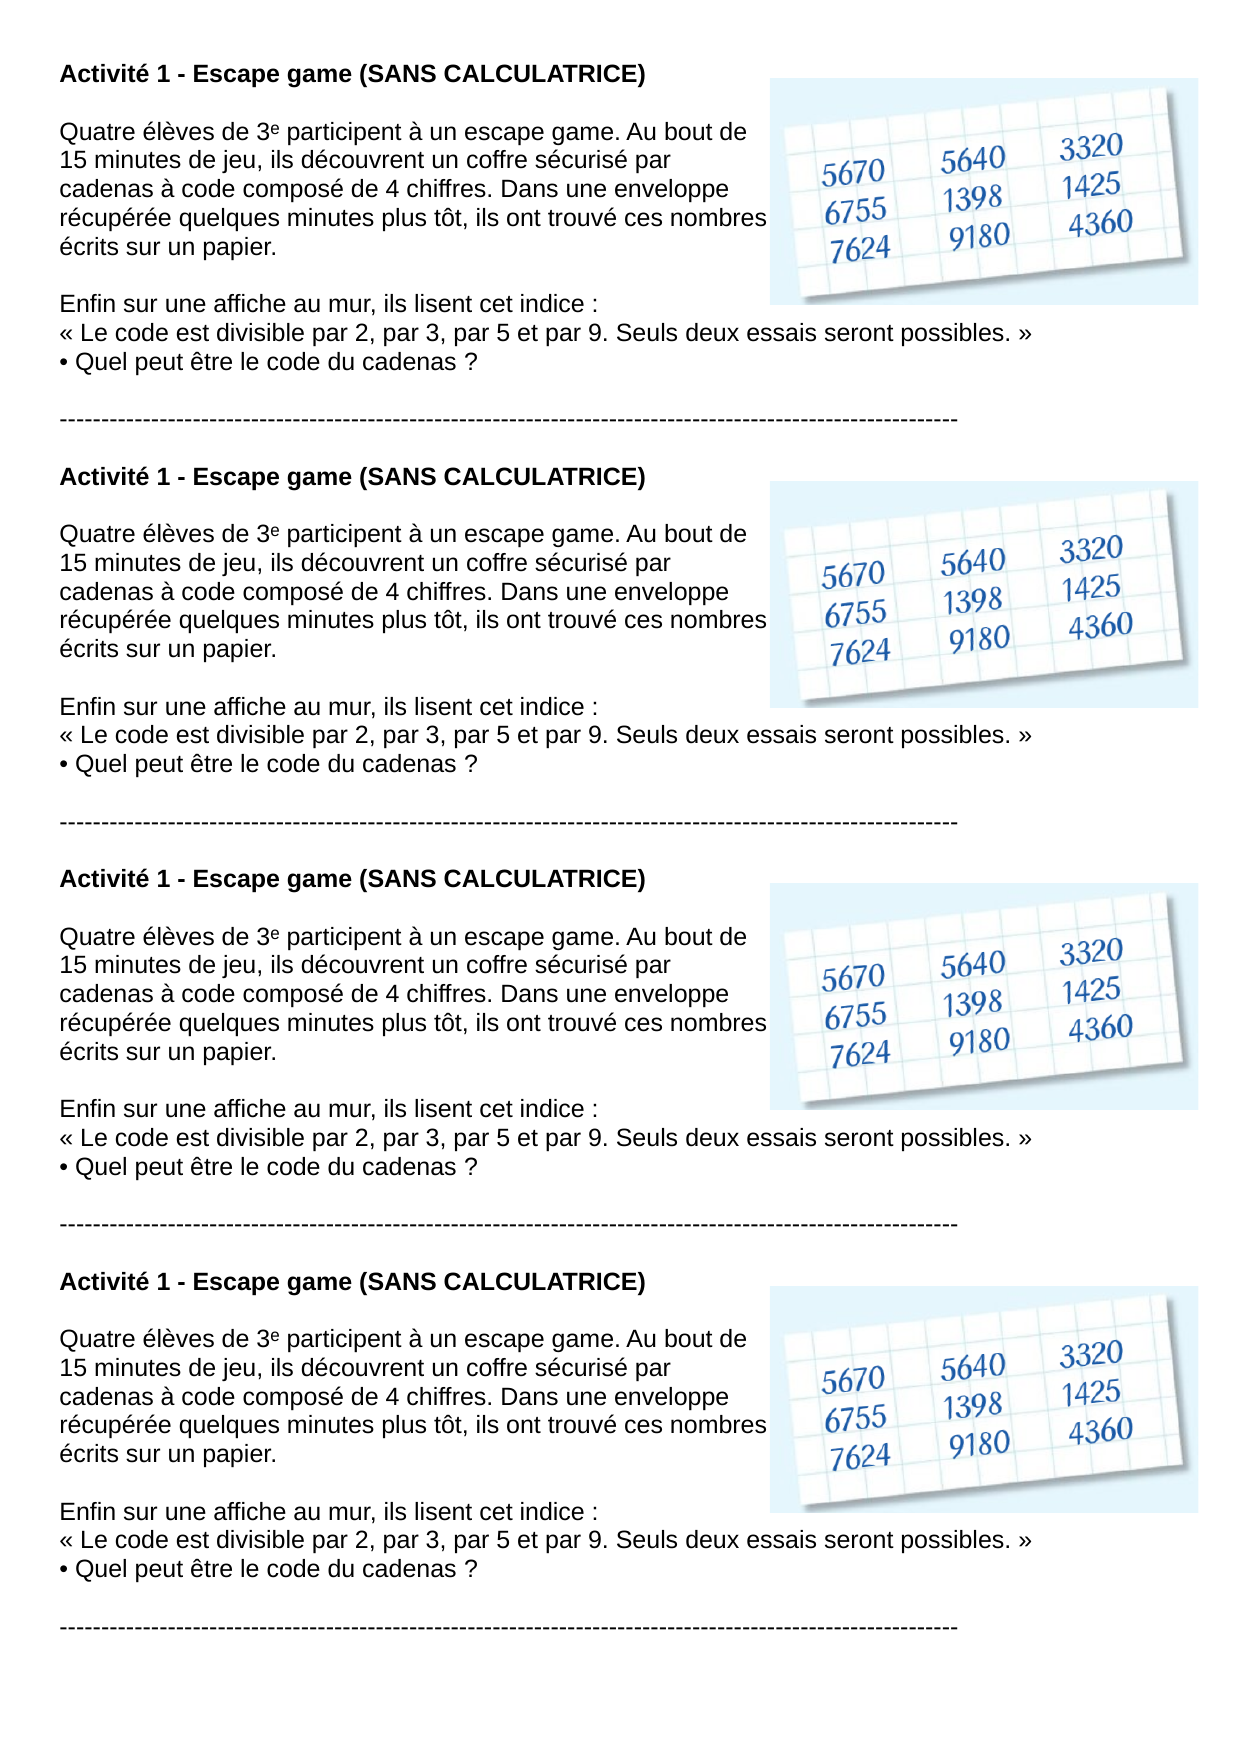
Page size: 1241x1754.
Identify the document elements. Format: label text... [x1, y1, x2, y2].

text Activité 1 - Escape game (SANS CALCULATRICE) Quatre élèves de 3ᵉ participent à un escape game. Au bout de 15 minutes de jeu, ils découvrent un coffre sécurisé par cadenas à code composé de 4 chiffres. Dans une enveloppe récupérée quelques minutes plus tôt, ils ont trouvé ces nombres écrits sur un papier. Enfin sur une affiche au mur, ils lisent cet indice : « Le code est divisible par 2, par 3, par 5 et par 9. Seuls deux essais seront possibles. » • Quel peut être le code du cadenas ? ------------------------------------------------------------------------------------------------------------ [59, 1267, 1181, 1640]
picture [769, 481, 1199, 708]
text Activité 1 - Escape game (SANS CALCULATRICE) Quatre élèves de 3ᵉ participent à un escape game. Au bout de 15 minutes de jeu, ils découvrent un coffre sécurisé par cadenas à code composé de 4 chiffres. Dans une enveloppe récupérée quelques minutes plus tôt, ils ont trouvé ces nombres écrits sur un papier. Enfin sur une affiche au mur, ils lisent cet indice : « Le code est divisible par 2, par 3, par 5 et par 9. Seuls deux essais seront possibles. » • Quel peut être le code du cadenas ? ------------------------------------------------------------------------------------------------------------ [59, 864, 1181, 1238]
picture [769, 883, 1199, 1110]
text Activité 1 - Escape game (SANS CALCULATRICE) Quatre élèves de 3ᵉ participent à un escape game. Au bout de 15 minutes de jeu, ils découvrent un coffre sécurisé par cadenas à code composé de 4 chiffres. Dans une enveloppe récupérée quelques minutes plus tôt, ils ont trouvé ces nombres écrits sur un papier. Enfin sur une affiche au mur, ils lisent cet indice : « Le code est divisible par 2, par 3, par 5 et par 9. Seuls deux essais seront possibles. » • Quel peut être le code du cadenas ? ------------------------------------------------------------------------------------------------------------ [59, 462, 1181, 835]
picture [769, 1286, 1199, 1513]
text Activité 1 - Escape game (SANS CALCULATRICE) Quatre élèves de 3ᵉ participent à un escape game. Au bout de 15 minutes de jeu, ils découvrent un coffre sécurisé par cadenas à code composé de 4 chiffres. Dans une enveloppe récupérée quelques minutes plus tôt, ils ont trouvé ces nombres écrits sur un papier. Enfin sur une affiche au mur, ils lisent cet indice : « Le code est divisible par 2, par 3, par 5 et par 9. Seuls deux essais seront possibles. » • Quel peut être le code du cadenas ? ------------------------------------------------------------------------------------------------------------ [59, 59, 1181, 433]
picture [769, 78, 1199, 305]
